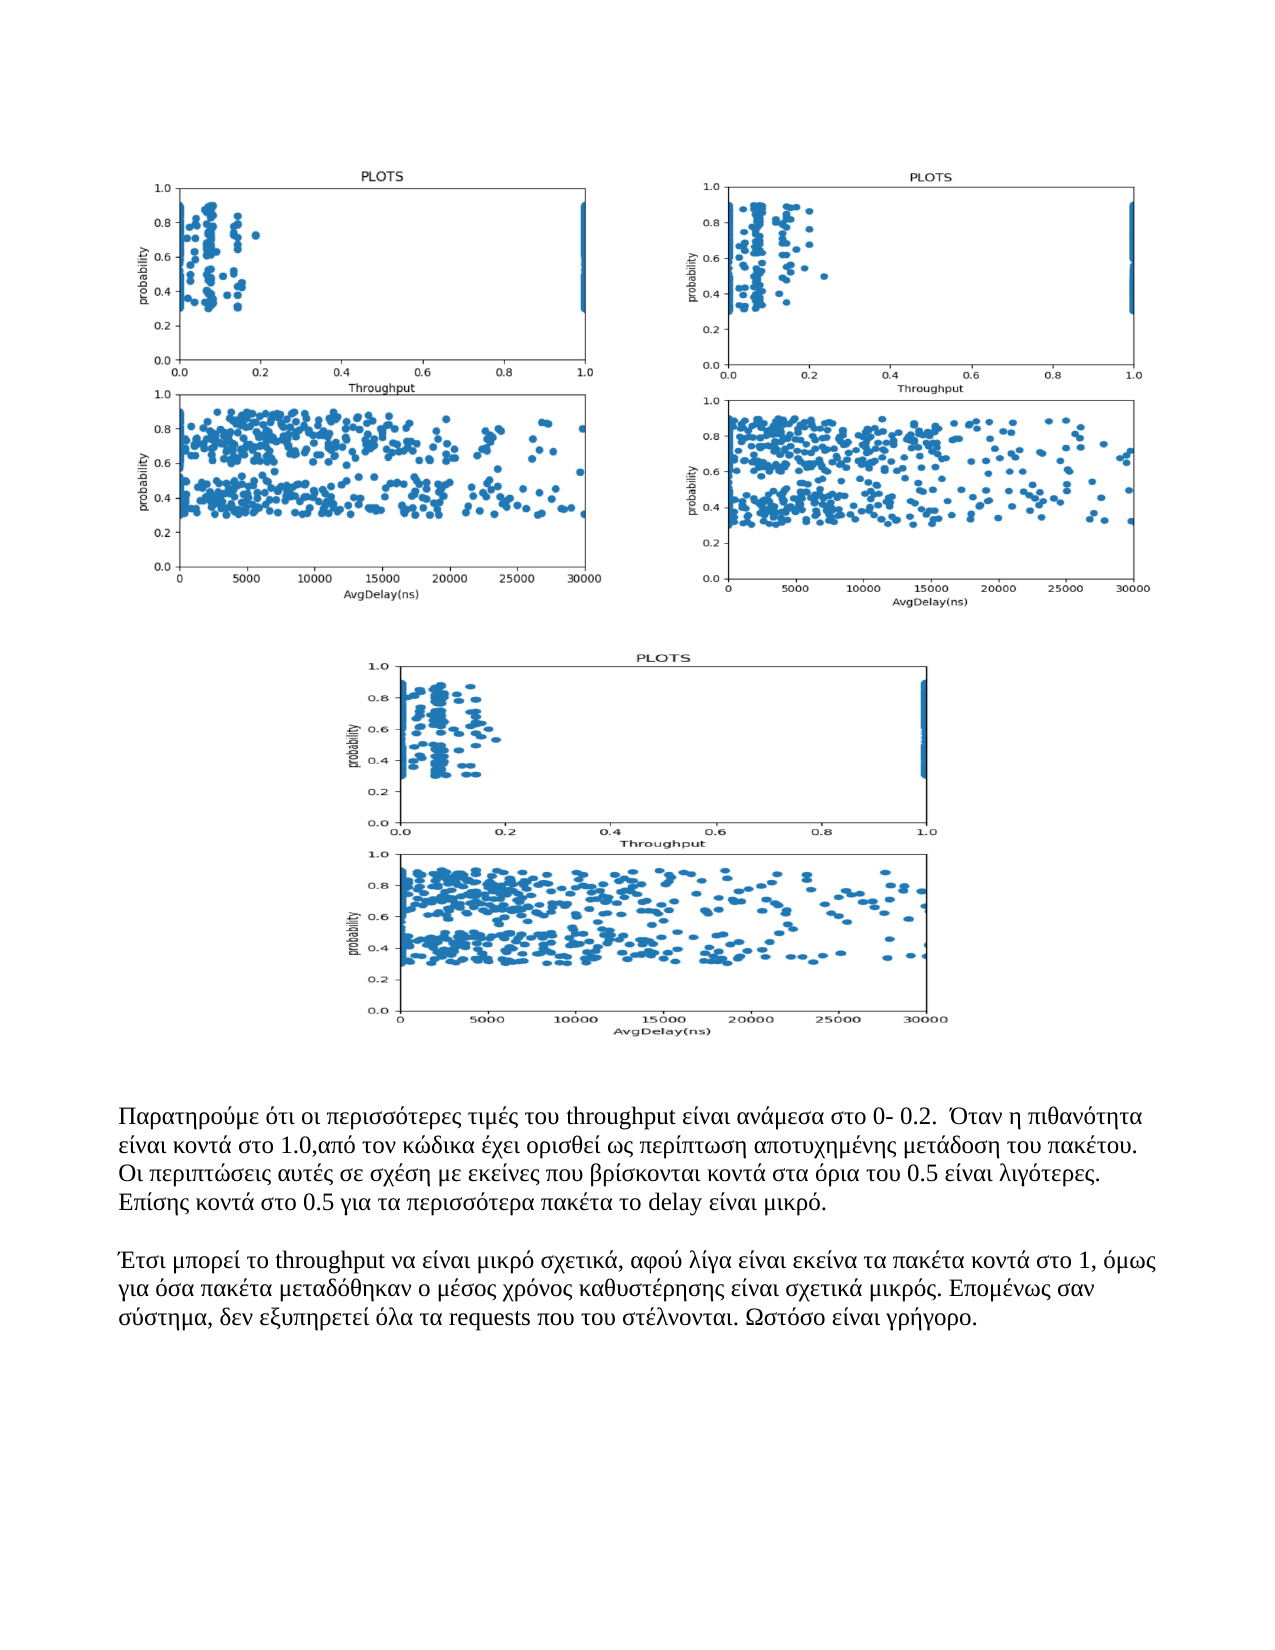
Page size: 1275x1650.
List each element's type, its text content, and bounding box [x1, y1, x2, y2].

text Επίσης κοντά στο 0.5 για τα περισσότερα πακέτα το delay είναι μικρό. [118, 1187, 1157, 1216]
picture [115, 133, 1179, 1039]
text Παρατηρούμε ότι οι περισσότερες τιμές του throughput είναι ανάμεσα στο 0- 0.2. Όταν η πιθανότητα είναι κοντά στο 1.0,από τον κώδικα έχει ορισθεί ως περίπτωση αποτυχημένης μετάδοση του πακέτου. Οι περιπτώσεις αυτές σε σχέση με εκείνες που βρίσκονται κοντά στα όρια του 0.5 είναι λιγότερες. [118, 1101, 1157, 1187]
text Έτσι μπορεί το throughput να είναι μικρό σχετικά, αφού λίγα είναι εκείνα τα πακέτα κοντά στο 1, όμως για όσα πακέτα μεταδόθηκαν ο μέσος χρόνος καθυστέρησης είναι σχετικά μικρός. Επομένως σαν σύστημα, δεν εξυπηρετεί όλα τα requests που του στέλνονται. Ωστόσο είναι γρήγορο. [118, 1245, 1157, 1331]
